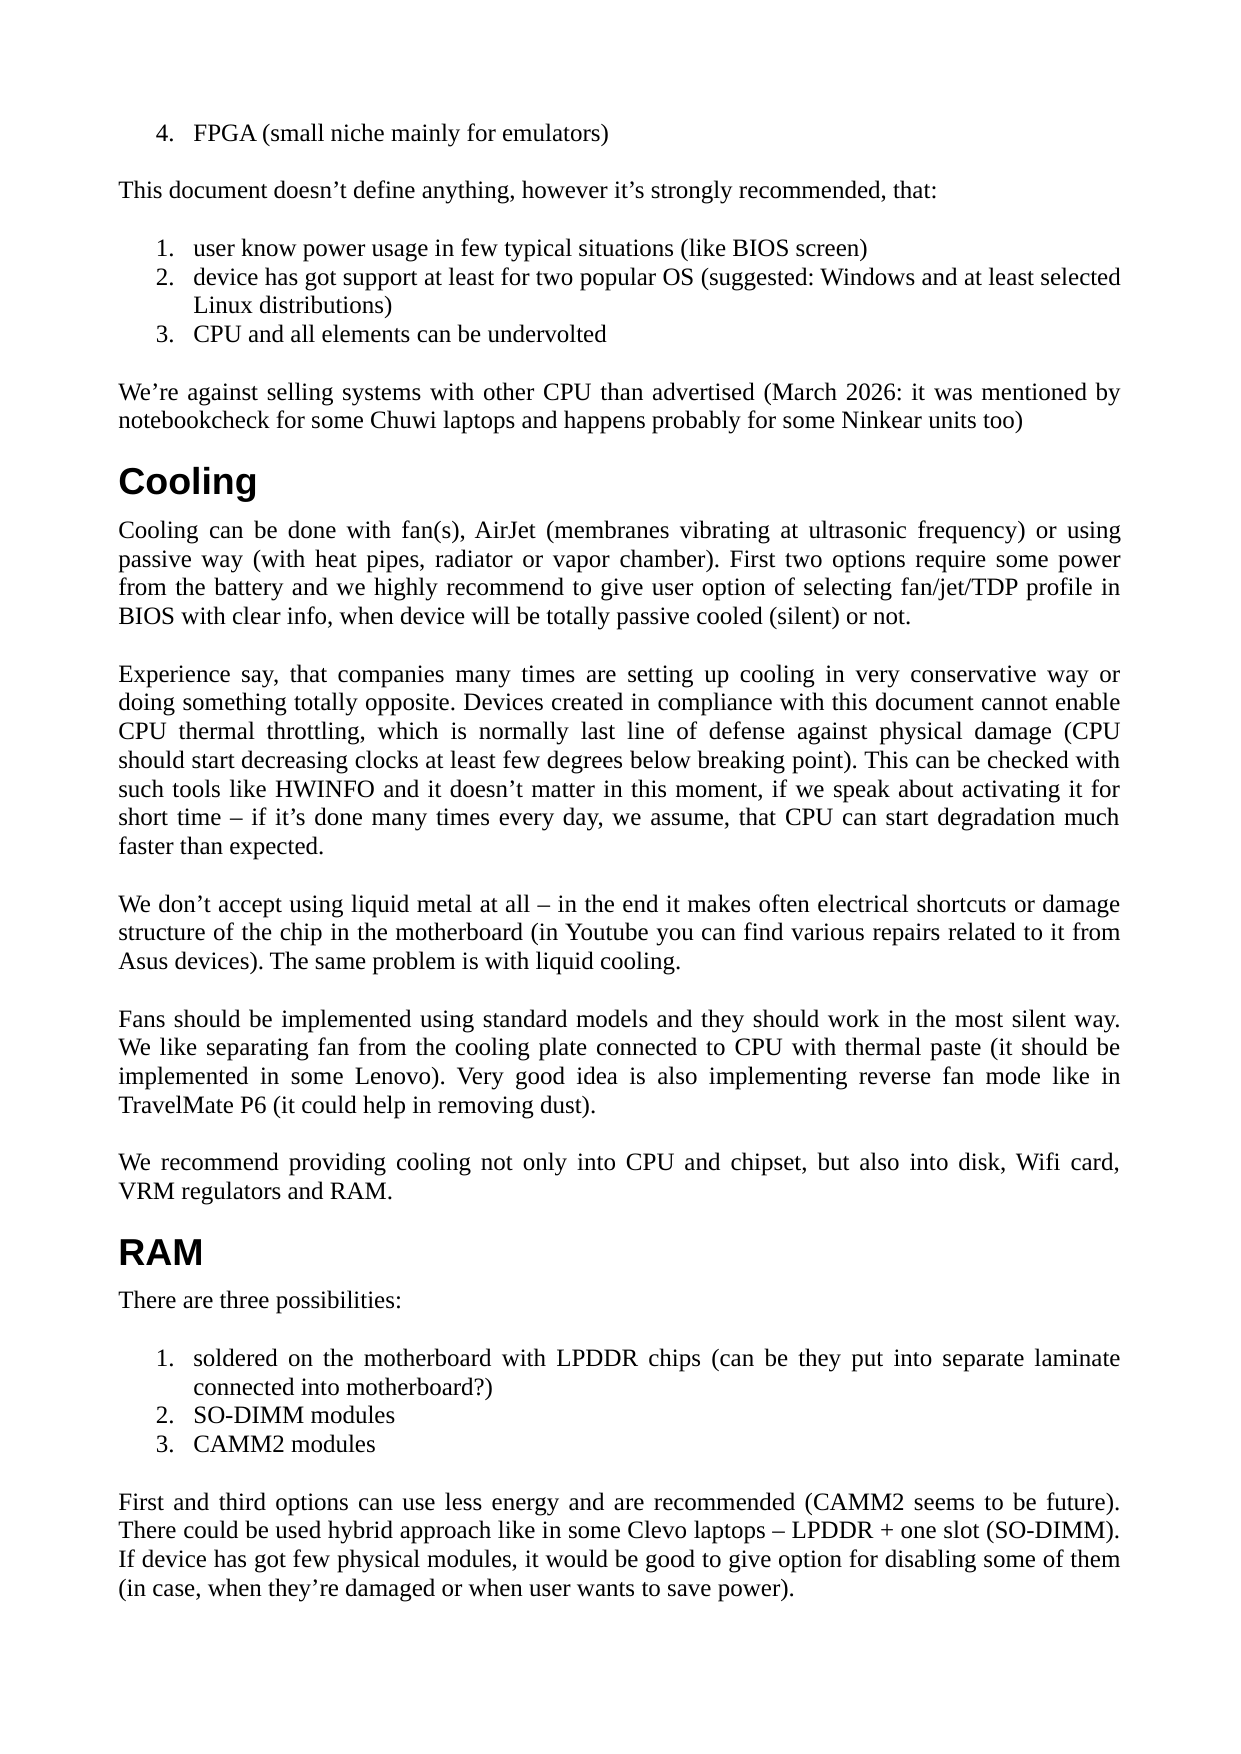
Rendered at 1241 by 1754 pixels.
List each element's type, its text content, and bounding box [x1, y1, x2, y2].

subtitle Cooling [118, 459, 1122, 502]
text This document doesn’t define anything, however it’s strongly recommended, that: [118, 176, 1122, 204]
text Experience say, that companies many times are setting up cooling in very conservative way or doing something totally opposite. Devices created in compliance with this document cannot enable CPU thermal throttling, which is normally last line of defense against physical damage (CPU should start decreasing clocks at least few degrees below breaking point). This can be checked with such tools like HWINFO and it doesn’t matter in this moment, if we speak about activating it for short time – if it’s done many times every day, we assume, that CPU can start degradation much faster than expected. [118, 659, 1122, 860]
text We recommend providing cooling not only into CPU and chipset, but also into disk, Wifi card, VRM regulators and RAM. [118, 1147, 1122, 1205]
list FPGA (small niche mainly for emulators) [156, 118, 1122, 147]
text There are three possibilities: [118, 1286, 1122, 1314]
text First and third options can use less energy and are recommended (CAMM2 seems to be future). There could be used hybrid approach like in some Clevo laptops – LPDDR + one slot (SO-DIMM). If device has got few physical modules, it would be good to give option for disabling some of them (in case, when they’re damaged or when user wants to save power). [118, 1487, 1122, 1602]
text We don’t accept using liquid metal at all – in the end it makes often electrical shortcuts or damage structure of the chip in the motherboard (in Youtube you can find various repairs related to it from Asus devices). The same problem is with liquid cooling. [118, 889, 1122, 975]
list device has got support at least for two popular OS (suggested: Windows and at least selected Linux distributions) [156, 262, 1122, 319]
list CAMM2 modules [156, 1429, 1122, 1458]
list CPU and all elements can be undervolted [156, 319, 1122, 348]
text Cooling can be done with fan(s), AirJet (membranes vibrating at ultrasonic frequency) or using passive way (with heat pipes, radiator or vapor chamber). First two options require some power from the battery and we highly recommend to give user option of selecting fan/jet/TDP profile in BIOS with clear info, when device will be totally passive cooled (silent) or not. [118, 515, 1122, 630]
list user know power usage in few typical situations (like BIOS screen) [156, 233, 1122, 262]
list soldered on the motherboard with LPDDR chips (can be they put into separate laminate connected into motherboard?) [156, 1343, 1122, 1401]
text Fans should be implemented using standard models and they should work in the most silent way. We like separating fan from the cooling plate connected to CPU with thermal paste (it should be implemented in some Lenovo). Very good idea is also implementing reverse fan mode like in TravelMate P6 (it could help in removing dust). [118, 1004, 1122, 1119]
subtitle RAM [118, 1230, 1122, 1273]
text We’re against selling systems with other CPU than advertised (March 2026: it was mentioned by notebookcheck for some Chuwi laptops and happens probably for some Ninkear units too) [118, 377, 1122, 434]
list SO-DIMM modules [156, 1401, 1122, 1429]
